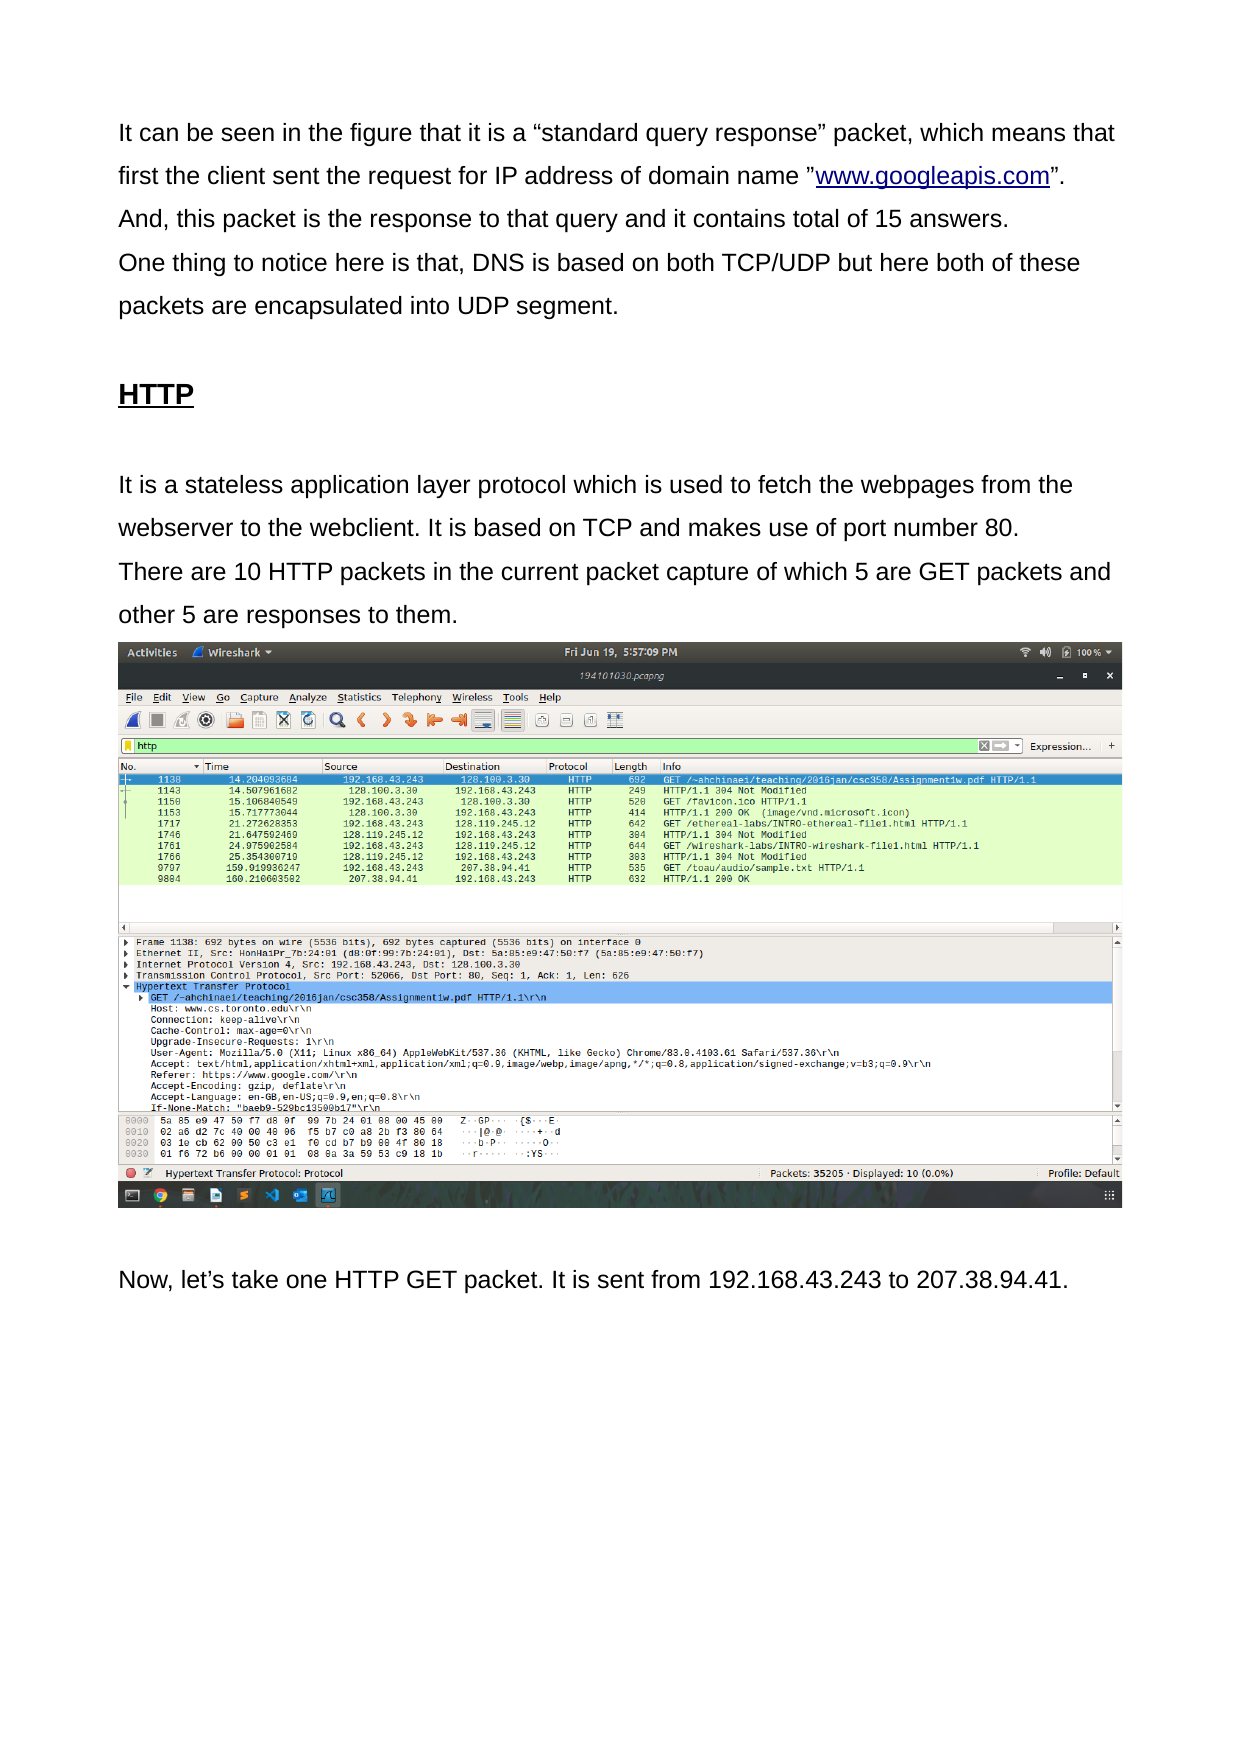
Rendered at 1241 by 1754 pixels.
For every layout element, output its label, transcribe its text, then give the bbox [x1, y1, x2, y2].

text There are 10 HTTP packets in the current packet capture of which 5 are GET packets and other 5 are responses to them. [118, 557, 1122, 628]
text One thing to notice here is that, DNS is based on both TCP/UDP but here both of these packets are encapsulated into UDP segment. [118, 247, 1122, 319]
text It is a stateless application layer protocol which is used to fetch the webpages from the webserver to the webclient. It is based on TCP and makes use of port number 80. [118, 470, 1122, 542]
text It can be seen in the figure that it is a “standard query response” packet, which means that first the client sent the request for IP address of domain name ”www.googleapis.com”. And, this packet is the response to that query and it contains total of 15 answers. [118, 118, 1122, 233]
picture [118, 642, 1123, 1208]
text Now, let’s take one HTTP GET packet. It is sent from 192.168.43.243 to 207.38.94.41. [118, 1265, 1122, 1293]
text HTTP [118, 377, 1122, 410]
